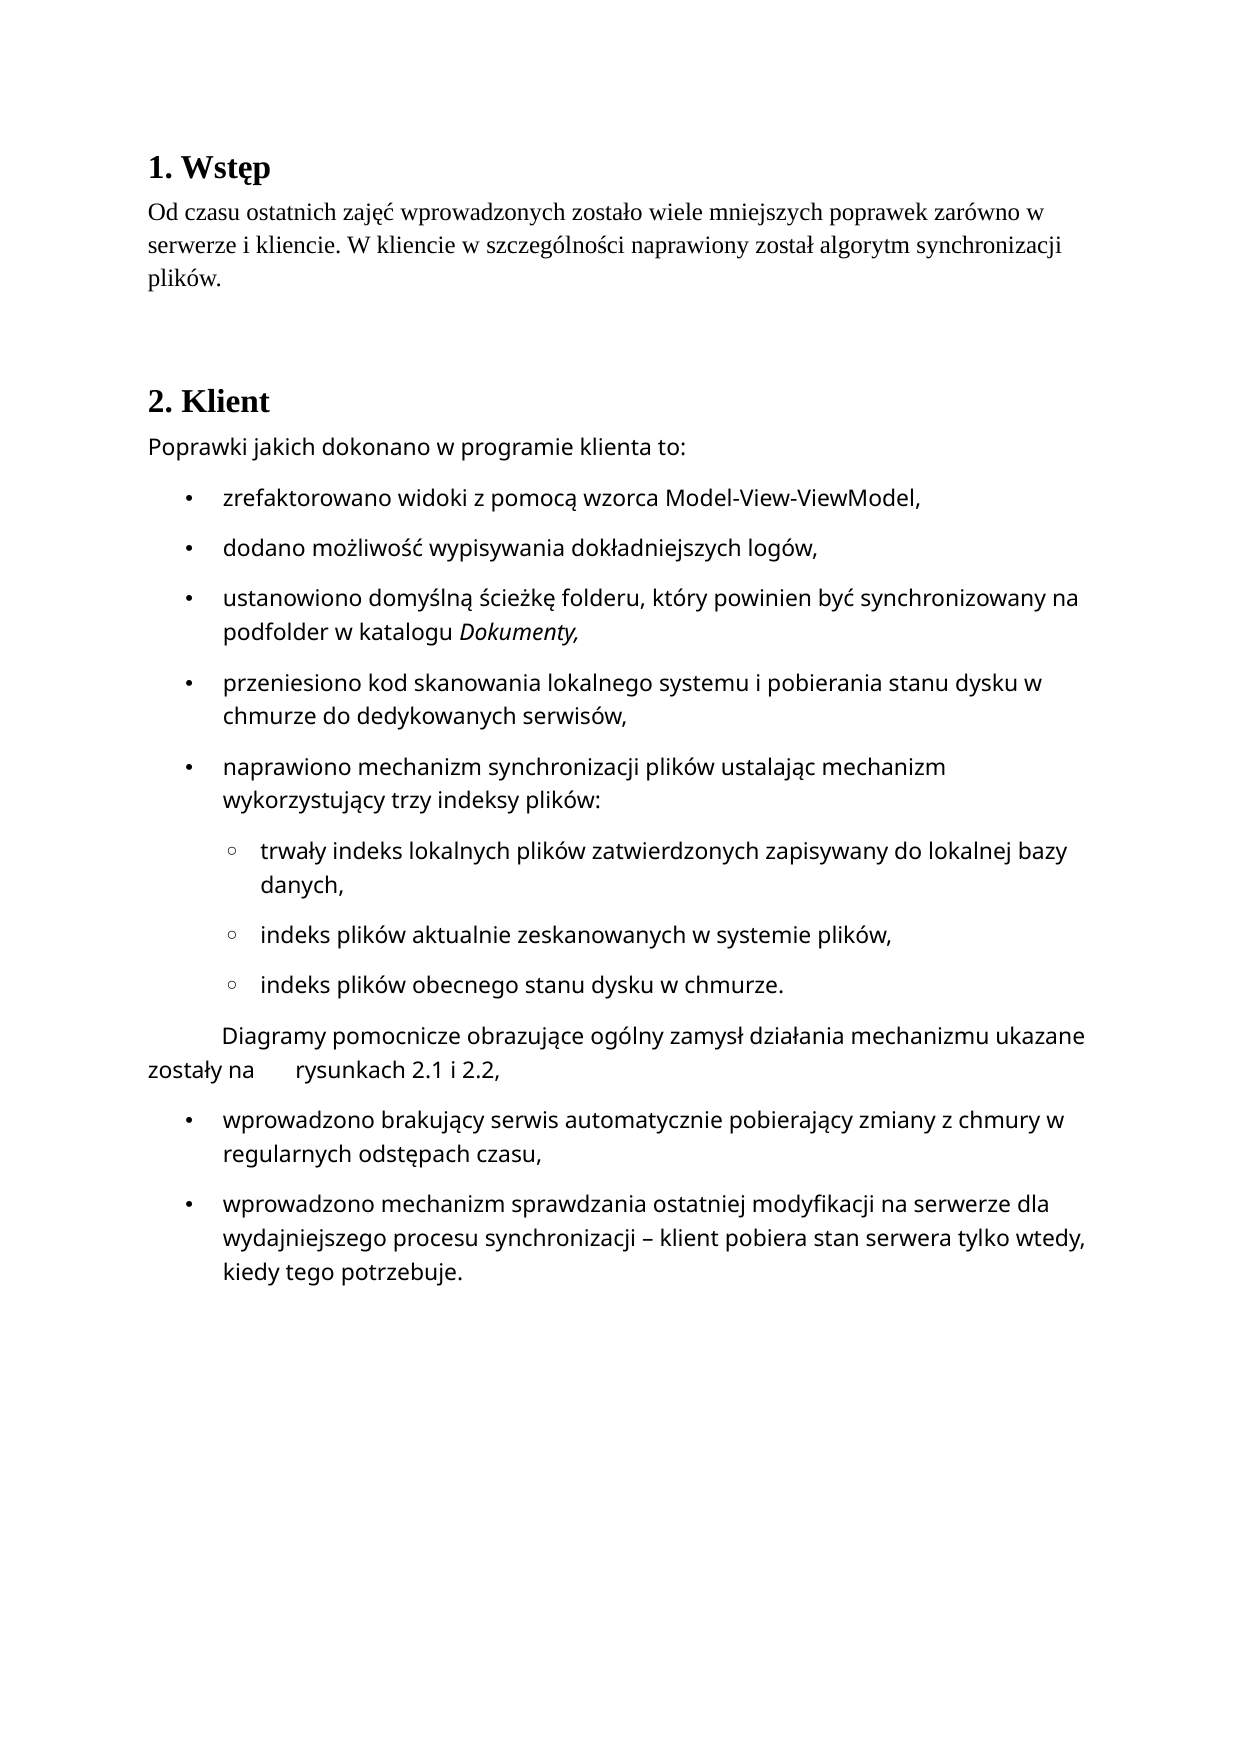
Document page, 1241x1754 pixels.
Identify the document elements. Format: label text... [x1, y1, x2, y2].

list wprowadzono brakujący serwis automatycznie pobierający zmiany z chmury w regularnych odstępach czasu, [185, 1104, 1093, 1169]
list dodano możliwość wypisywania dokładniejszych logów, [185, 532, 1093, 563]
subtitle 1. Wstęp [148, 148, 1093, 186]
list trwały indeks lokalnych plików zatwierdzonych zapisywany do lokalnej bazy danych, [223, 835, 1093, 900]
list wprowadzono mechanizm sprawdzania ostatniej modyfikacji na serwerze dla wydajniejszego procesu synchronizacji – klient pobiera stan serwera tylko wtedy, kiedy tego potrzebuje. [185, 1188, 1093, 1287]
subtitle 2. Klient [148, 381, 1093, 420]
list indeks plików obecnego stanu dysku w chmurze. [223, 969, 1093, 1001]
text Diagramy pomocnicze obrazujące ogólny zamysł działania mechanizmu ukazane zostały na rysunkach 2.1 i 2.2, [148, 1020, 1093, 1085]
list przeniesiono kod skanowania lokalnego systemu i pobierania stanu dysku w chmurze do dedykowanych serwisów, [185, 667, 1093, 732]
list naprawiono mechanizm synchronizacji plików ustalając mechanizm wykorzystujący trzy indeksy plików: [185, 751, 1093, 816]
text Od czasu ostatnich zajęć wprowadzonych zostało wiele mniejszych poprawek zarówno w serwerze i kliencie. W kliencie w szczególności naprawiony został algorytm synchronizacji plików. [148, 197, 1093, 292]
list ustanowiono domyślną ścieżkę folderu, który powinien być synchronizowany na podfolder w katalogu Dokumenty, [185, 582, 1093, 647]
text Poprawki jakich dokonano w programie klienta to: [148, 431, 1093, 462]
list zrefaktorowano widoki z pomocą wzorca Model-View-ViewModel, [185, 482, 1093, 513]
list indeks plików aktualnie zeskanowanych w systemie plików, [223, 919, 1093, 950]
